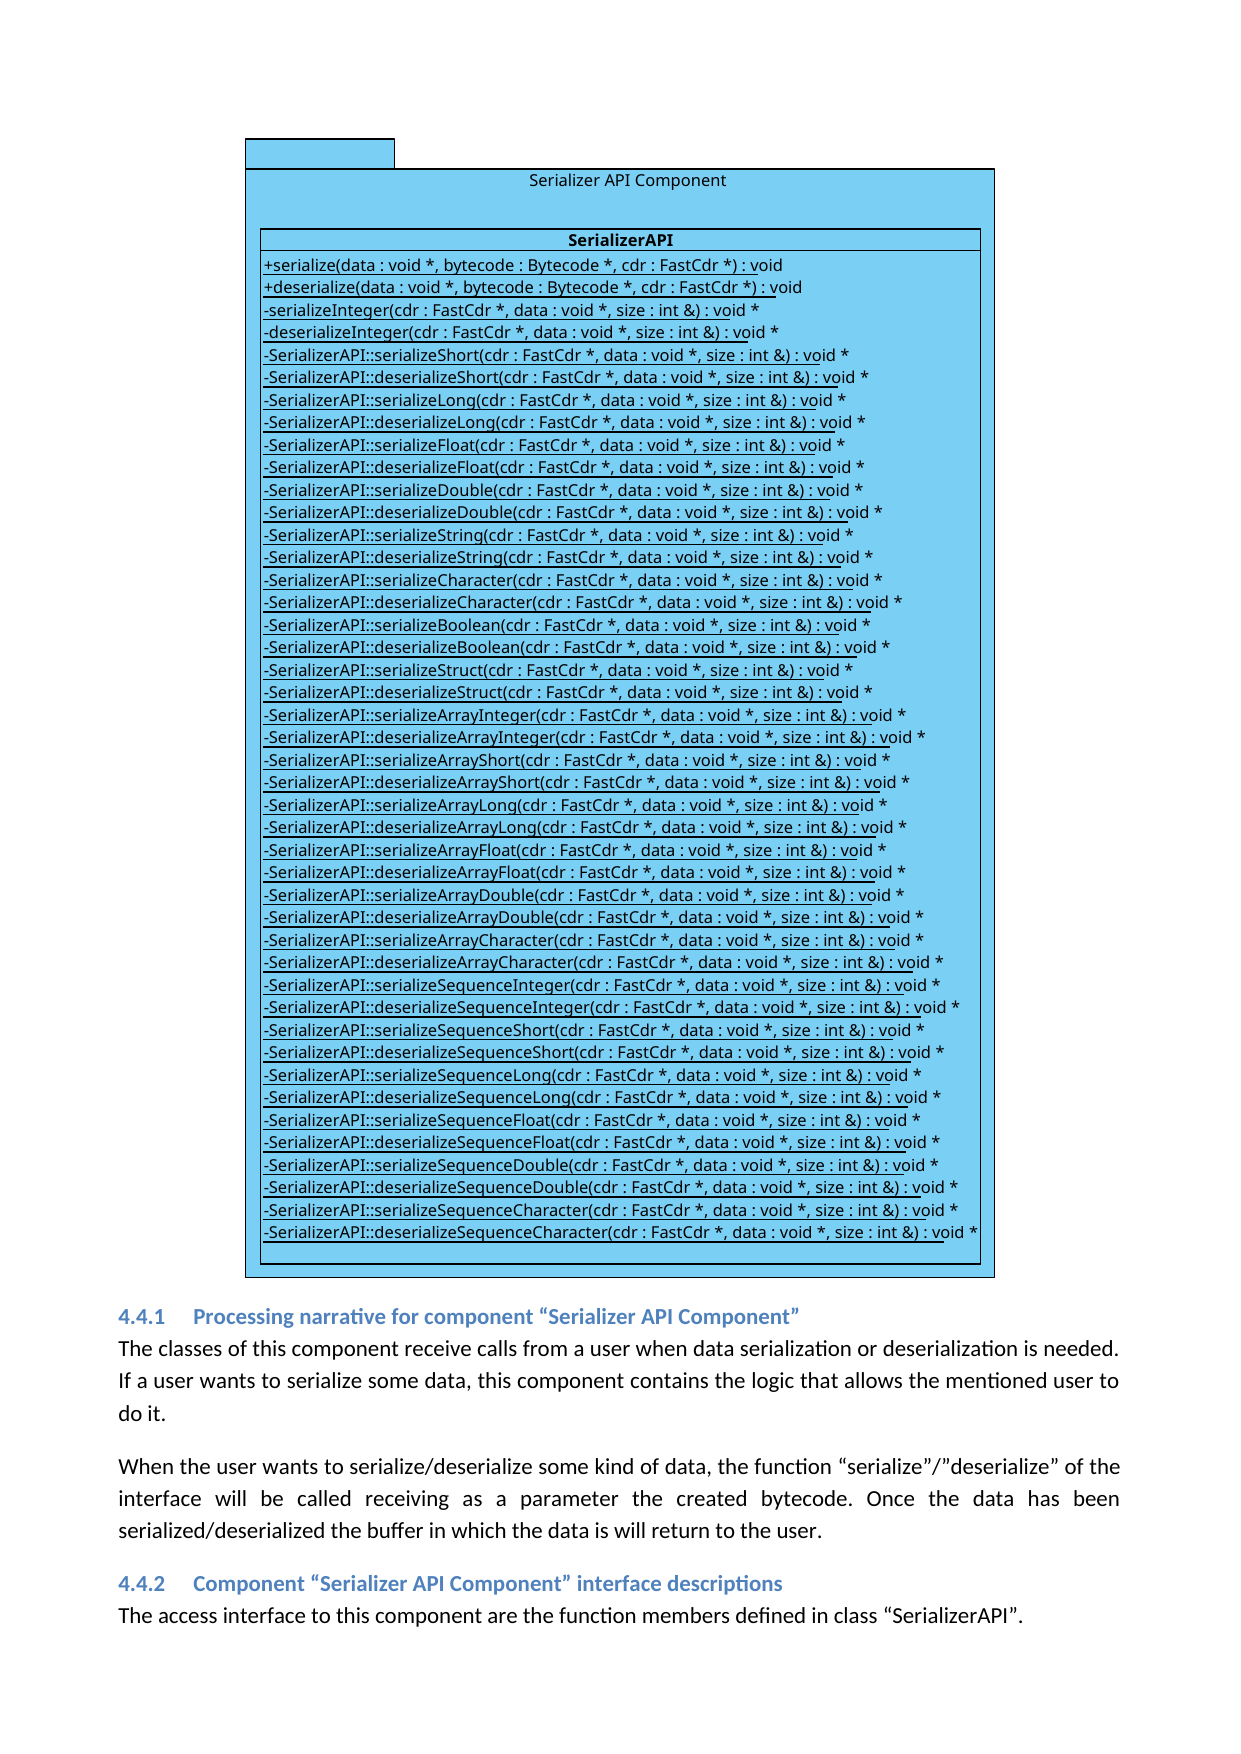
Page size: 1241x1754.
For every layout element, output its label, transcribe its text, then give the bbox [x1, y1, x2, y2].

text When the user wants to serialize/deserialize some kind of data, the function “serialize”/”deserialize” of the interface will be called receiving as a parameter the created bytecode. Once the data has been serialized/deserialized the buffer in which the data is will return to the user. [118, 1452, 1122, 1544]
text The classes of this component receive calls from a user when data serialization or deserialization is needed. If a user wants to serialize some data, this component contains the logic that allows the mentioned user to do it. [118, 1334, 1122, 1427]
subtitle Processing narrative for component “Serializer API Component” [118, 118, 1122, 1330]
subtitle Component “Serializer API Component” interface descriptions [118, 1569, 1122, 1597]
text The access interface to this component are the function members defined in class “SerializerAPI”. [118, 1601, 1122, 1629]
